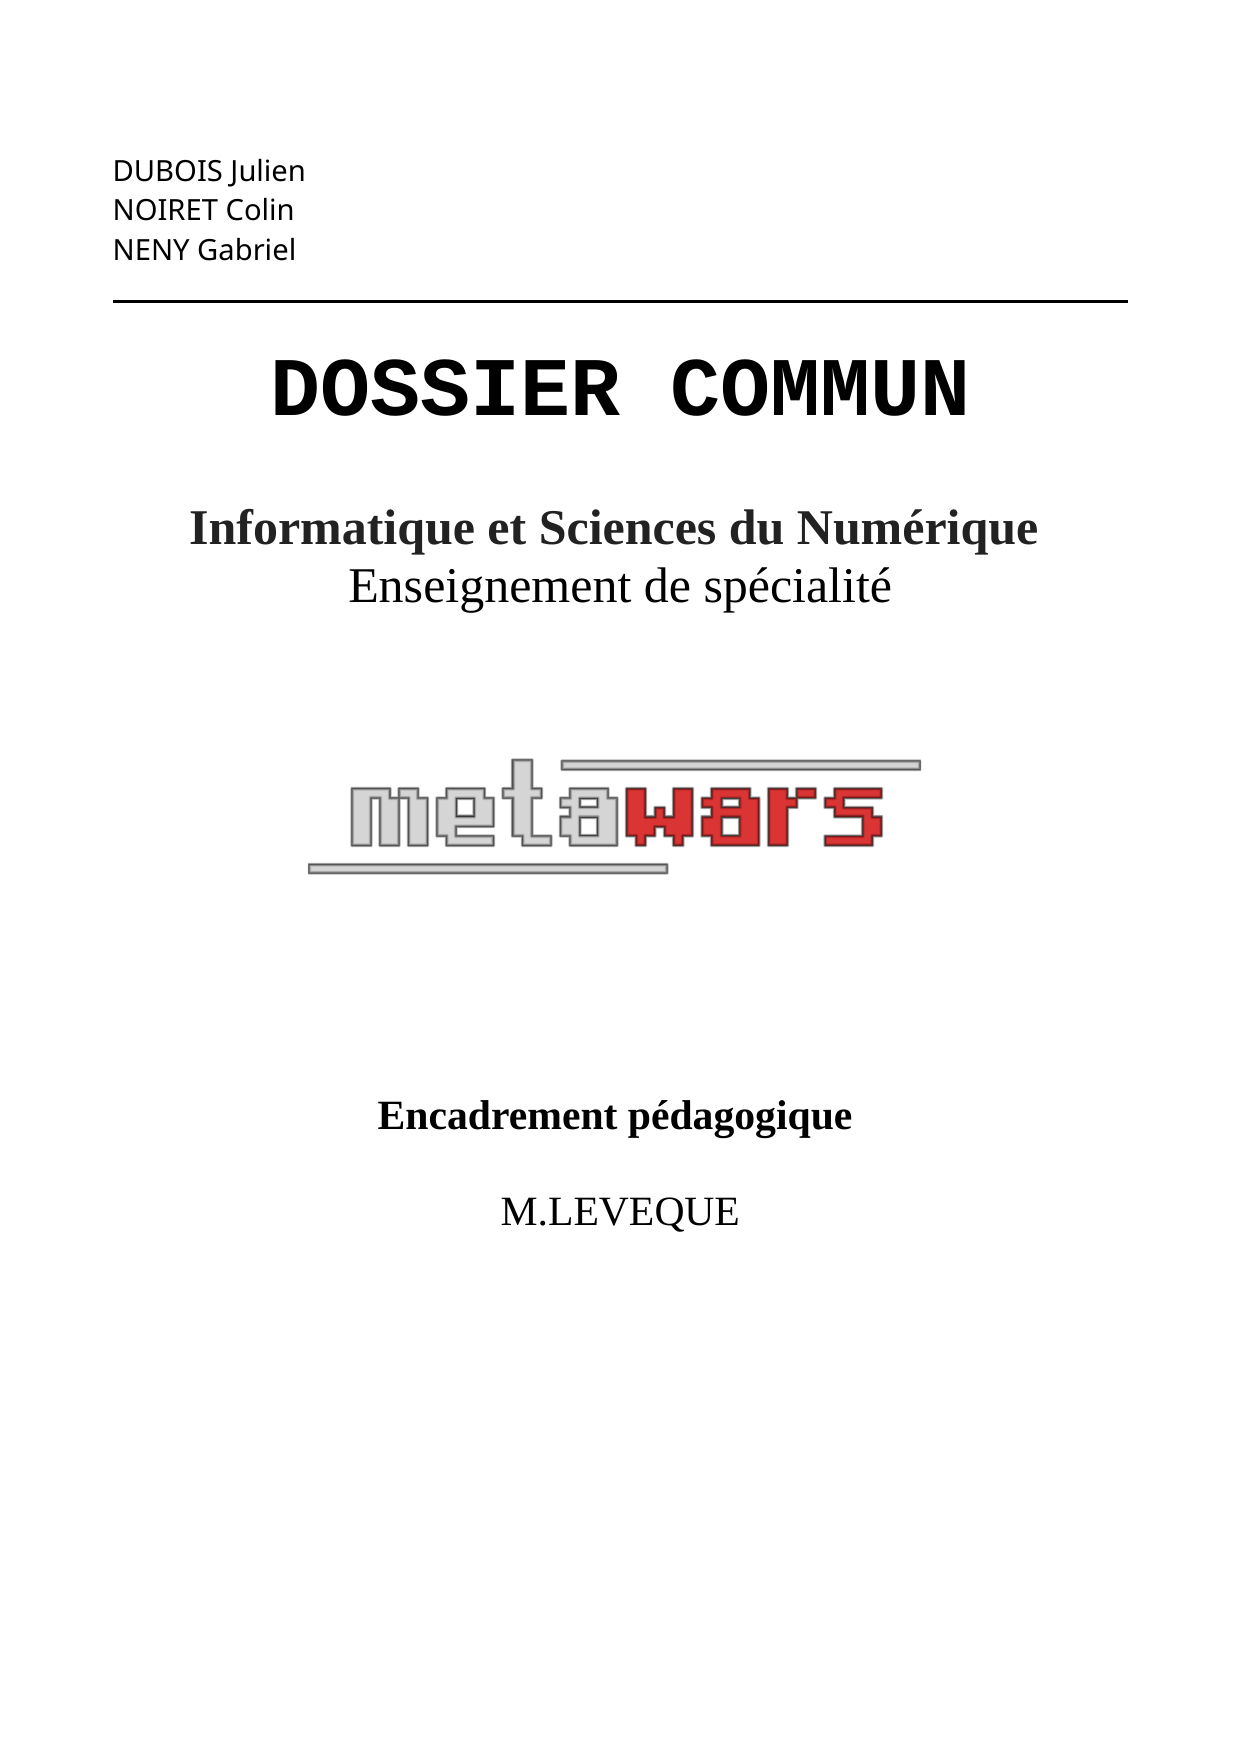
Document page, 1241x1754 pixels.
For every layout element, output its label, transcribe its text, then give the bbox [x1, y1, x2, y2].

text M.LEVEQUE [112, 1186, 1128, 1234]
text DOSSIER COMMUN [112, 346, 1128, 441]
picture [307, 756, 922, 876]
text Encadrement pédagogique [112, 1091, 1128, 1138]
text NENY Gabriel [112, 229, 1128, 269]
text Informatique et Sciences du Numérique [112, 498, 1128, 556]
text NOIRET Colin [112, 190, 1128, 229]
text Enseignement de spécialité [112, 556, 1128, 613]
text DUBOIS Julien [112, 150, 1128, 190]
